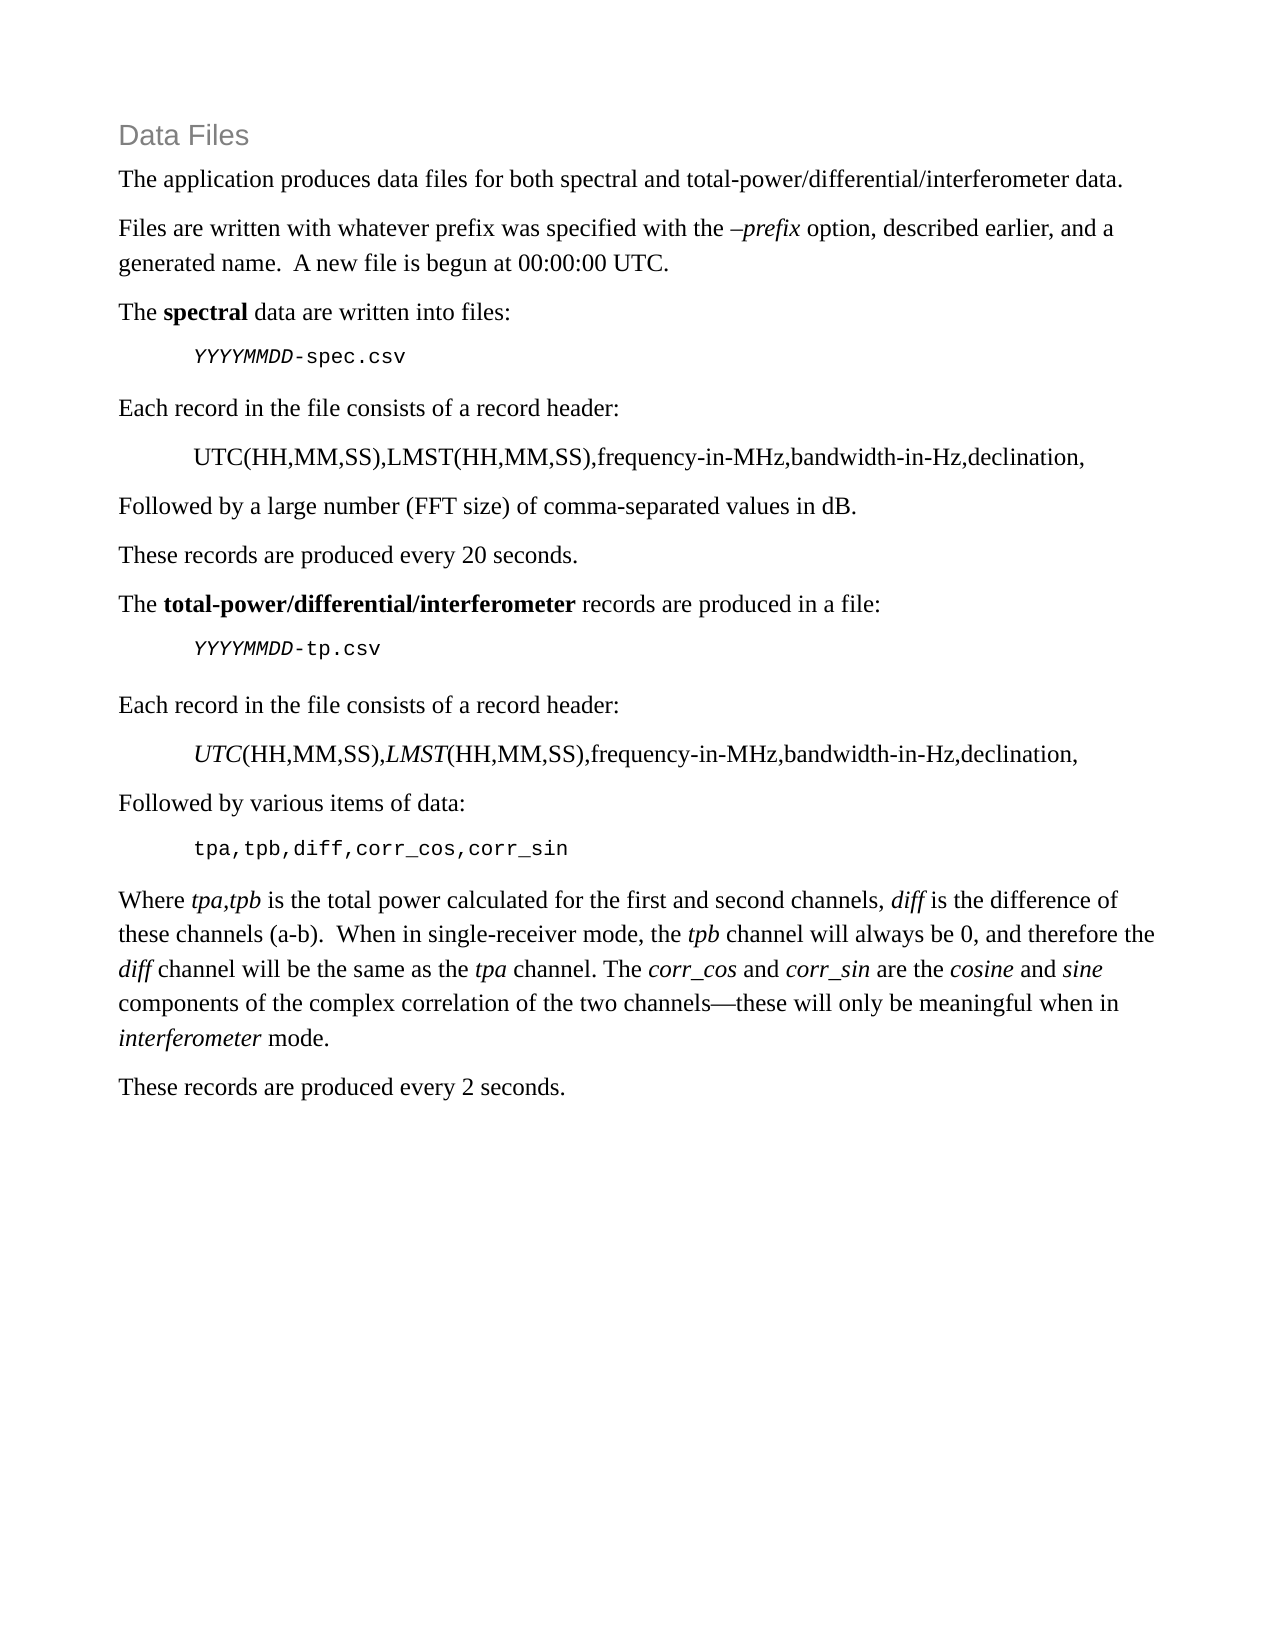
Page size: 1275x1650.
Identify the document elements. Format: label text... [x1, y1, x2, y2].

text The application produces data files for both spectral and total-power/differential/interferometer data. [118, 164, 1157, 193]
text Followed by various items of data: [118, 788, 1157, 817]
text YYYYMMDD-spec.csv [193, 346, 1157, 369]
text Files are written with whatever prefix was specified with the –prefix option, described earlier, and a generated name. A new file is begun at 00:00:00 UTC. [118, 213, 1157, 276]
text Followed by a large number (FFT size) of comma-separated values in dB. [118, 491, 1157, 520]
text These records are produced every 2 seconds. [118, 1072, 1157, 1101]
text The total-power/differential/interferometer records are produced in a file: [118, 589, 1157, 618]
subtitle Data Files [118, 118, 1157, 152]
text YYYYMMDD-tp.csv [193, 638, 1157, 662]
text UTC(HH,MM,SS),LMST(HH,MM,SS),frequency-in-MHz,bandwidth-in-Hz,declination, [193, 739, 1157, 768]
text These records are produced every 20 seconds. [118, 540, 1157, 569]
text UTC(HH,MM,SS),LMST(HH,MM,SS),frequency-in-MHz,bandwidth-in-Hz,declination, [193, 442, 1157, 471]
text Where tpa,tpb is the total power calculated for the first and second channels, diff is the difference of these channels (a-b). When in single-receiver mode, the tpb channel will always be 0, and therefore the diff channel will be the same as the tpa channel. The corr_cos and corr_sin are the cosine and sine components of the complex correlation of the two channels—these will only be meaningful when in interferometer mode. [118, 885, 1157, 1052]
text Each record in the file consists of a record header: [118, 690, 1157, 719]
text The spectral data are written into files: [118, 297, 1157, 326]
text Each record in the file consists of a record header: [118, 393, 1157, 422]
text tpa,tpb,diff,corr_cos,corr_sin [193, 838, 1157, 861]
